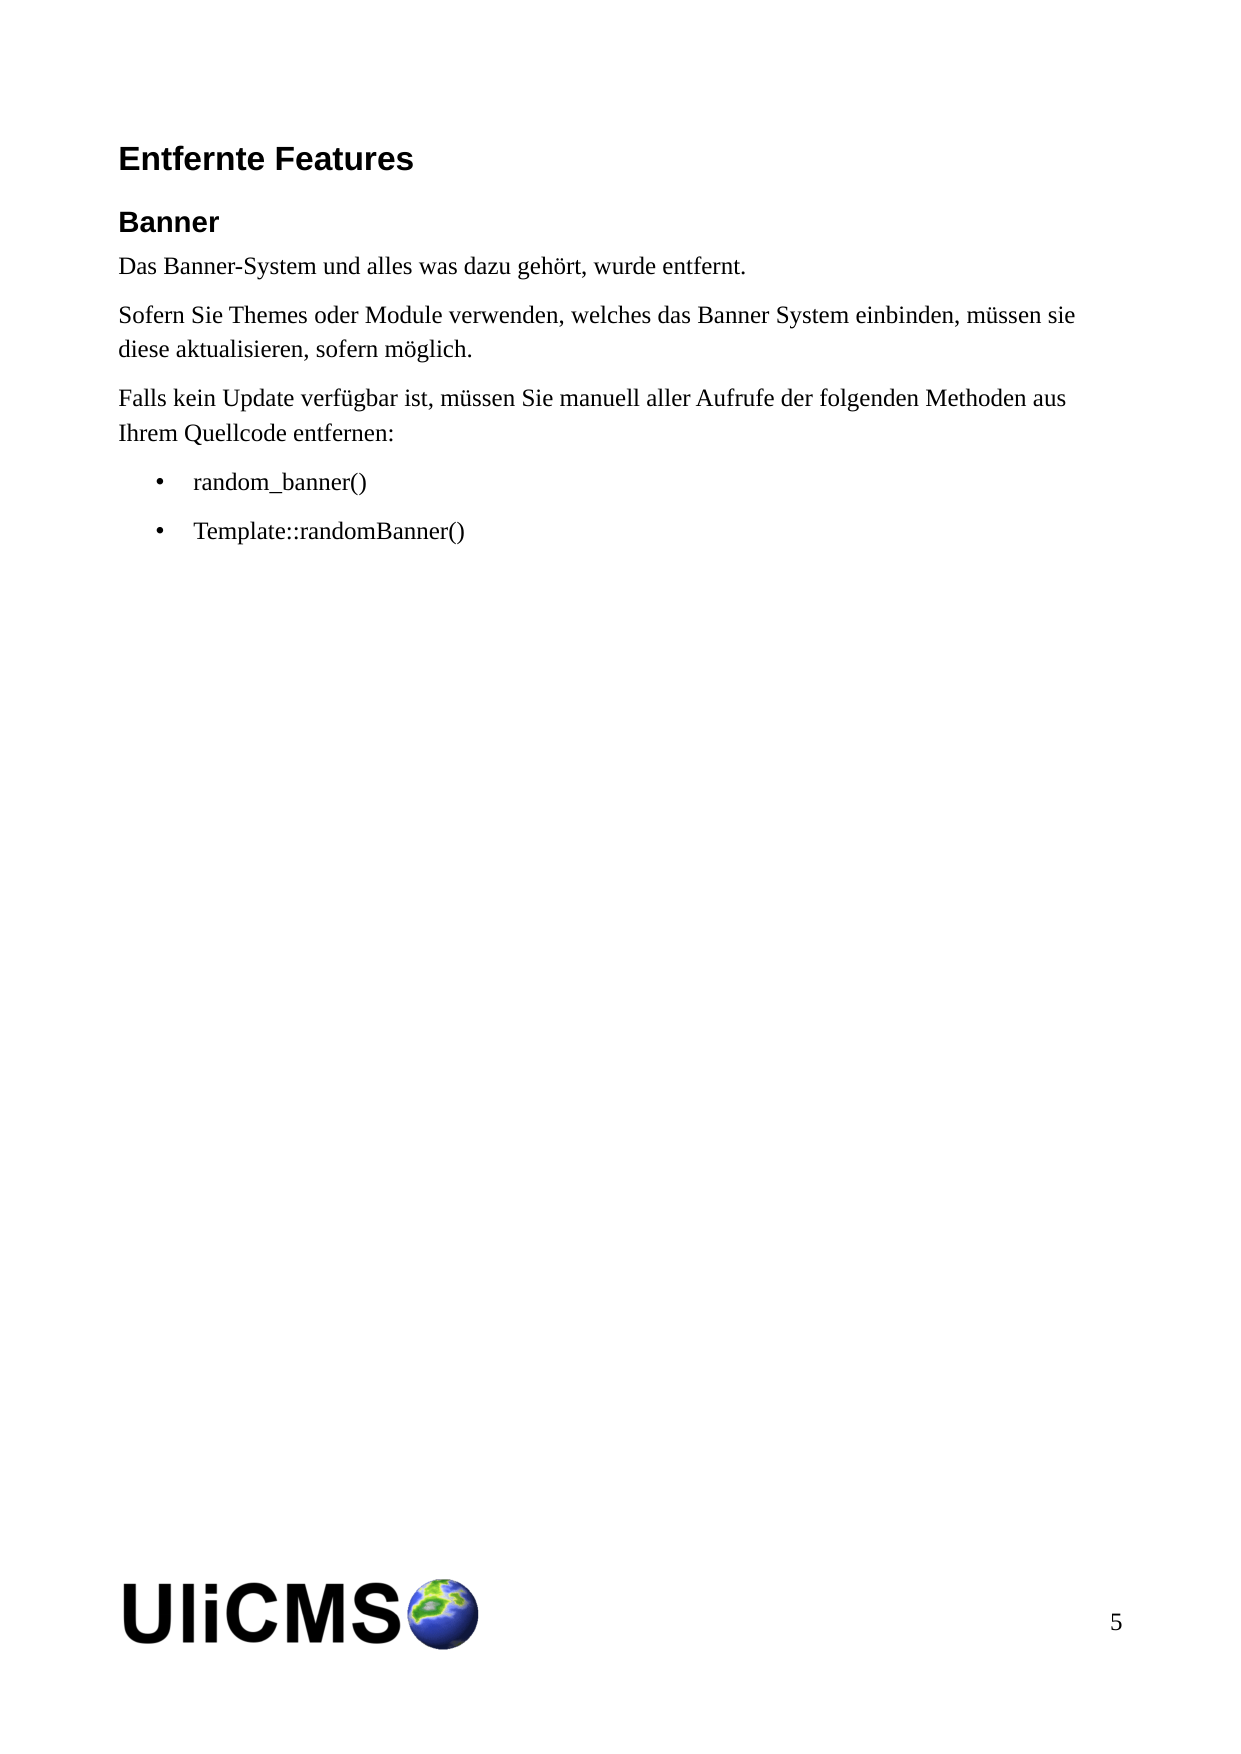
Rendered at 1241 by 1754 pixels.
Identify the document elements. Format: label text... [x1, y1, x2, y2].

subtitle Entfernte Features [118, 139, 1122, 178]
list random_banner() [156, 467, 1122, 496]
picture [118, 1578, 479, 1652]
text Das Banner-System und alles was dazu gehört, wurde entfernt. [118, 251, 1122, 280]
text Sofern Sie Themes oder Module verwenden, welches das Banner System einbinden, müssen sie diese aktualisieren, sofern möglich. [118, 300, 1122, 363]
list Template::randomBanner() [156, 516, 1122, 545]
subtitle Banner [118, 205, 1122, 238]
text Falls kein Update verfügbar ist, müssen Sie manuell aller Aufrufe der folgenden Methoden aus Ihrem Quellcode entfernen: [118, 383, 1122, 447]
